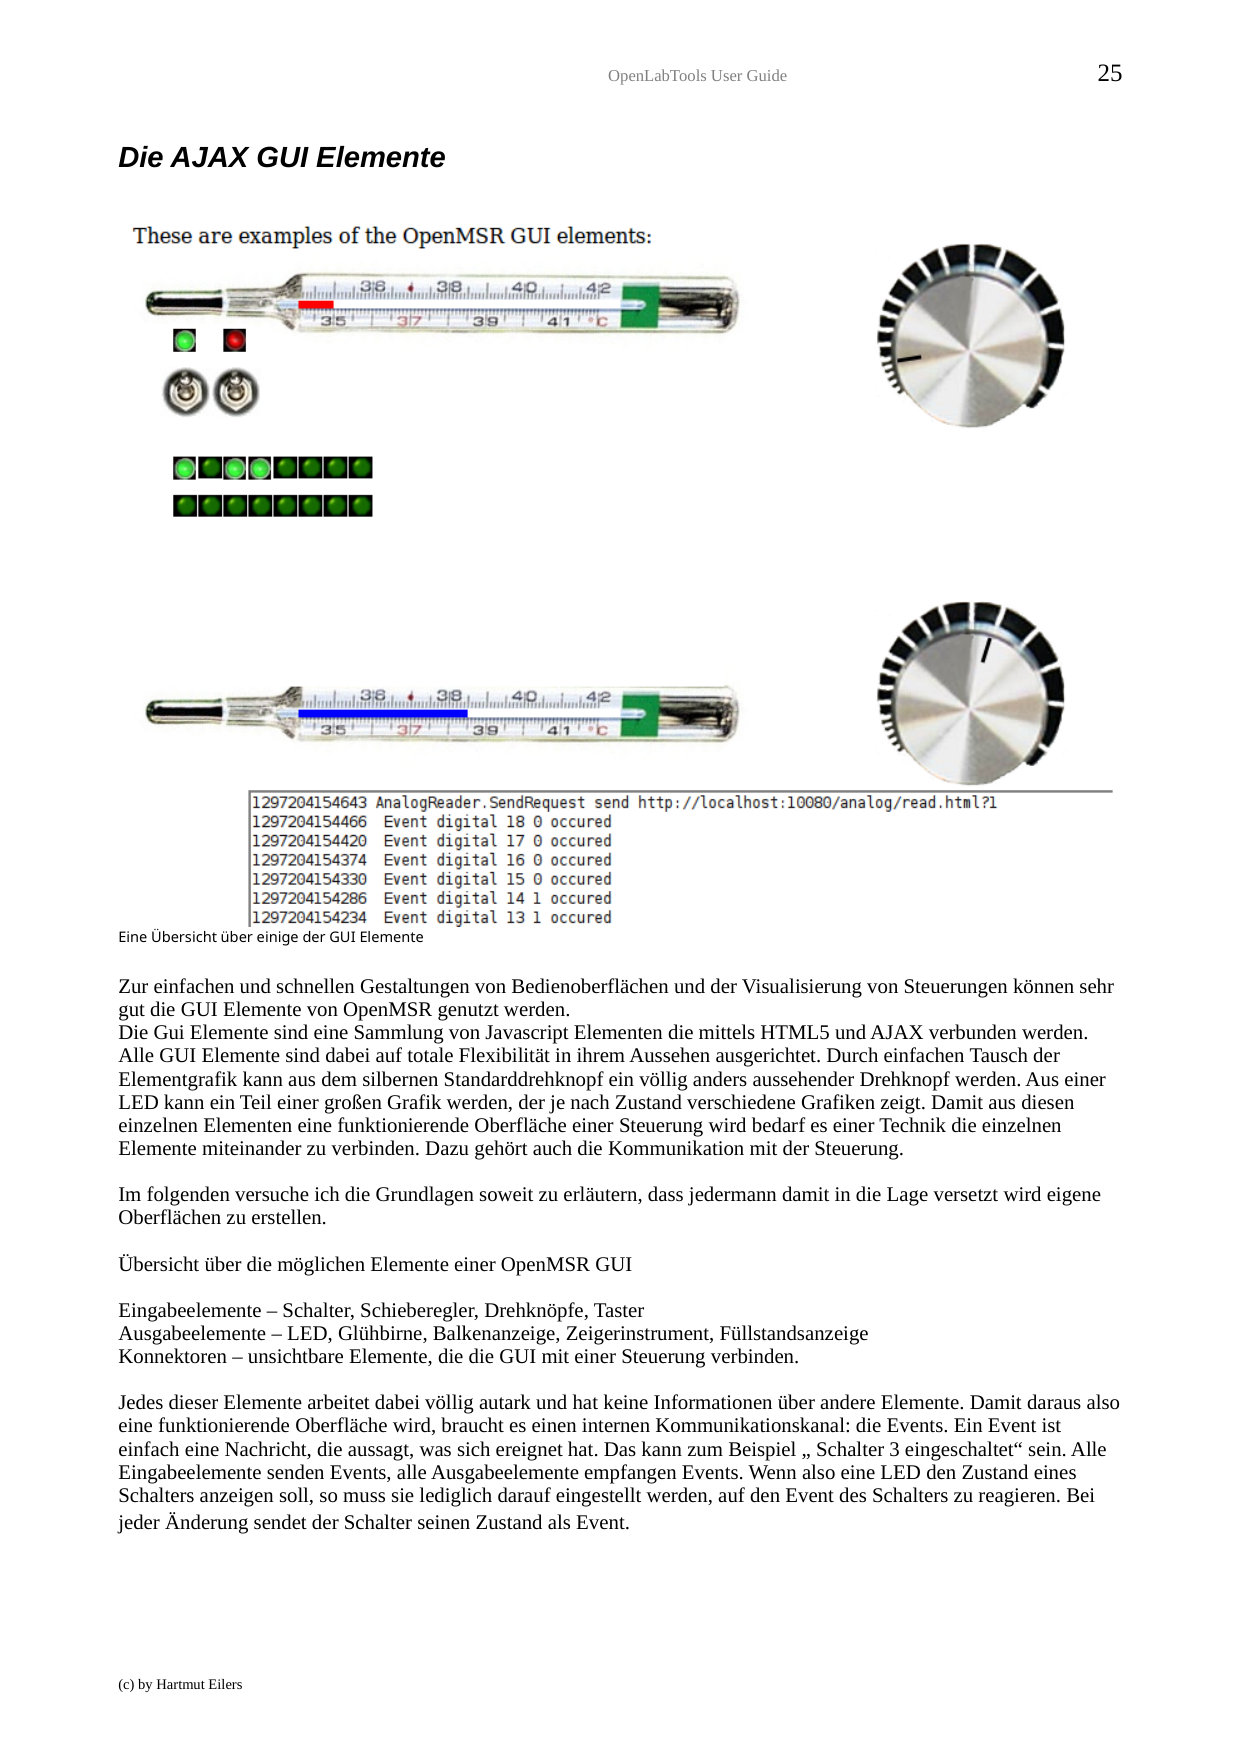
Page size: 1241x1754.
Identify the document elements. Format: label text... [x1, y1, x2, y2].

subtitle Die AJAX GUI Elemente [118, 141, 1122, 174]
text Ausgabeelemente – LED, Glühbirne, Balkenanzeige, Zeigerinstrument, Füllstandsanzeige [118, 1322, 1122, 1345]
text Konnektoren – unsichtbare Elemente, die die GUI mit einer Steuerung verbinden. [118, 1345, 1122, 1368]
picture [127, 214, 1113, 927]
text Die Gui Elemente sind eine Sammlung von Javascript Elementen die mittels HTML5 und AJAX verbunden werden. Alle GUI Elemente sind dabei auf totale Flexibilität in ihrem Aussehen ausgerichtet. Durch einfachen Tausch der Elementgrafik kann aus dem silbernen Standarddrehknopf ein völlig anders aussehender Drehknopf werden. Aus einer LED kann ein Teil einer großen Grafik werden, der je nach Zustand verschiedene Grafiken zeigt. Damit aus diesen einzelnen Elementen eine funktionierende Oberfläche einer Steuerung wird bedarf es einer Technik die einzelnen Elemente miteinander zu verbinden. Dazu gehört auch die Kommunikation mit der Steuerung. [118, 1021, 1122, 1160]
text Eine Übersicht über einige der GUI Elemente Zur einfachen und schnellen Gestaltungen von Bedienoberflächen und der Visualisierung von Steuerungen können sehr gut die GUI Elemente von OpenMSR genutzt werden. [118, 215, 1122, 1021]
text Übersicht über die möglichen Elemente einer OpenMSR GUI Eingabeelemente – Schalter, Schieberegler, Drehknöpfe, Taster [118, 1252, 1122, 1322]
text Jedes dieser Elemente arbeitet dabei völlig autark und hat keine Informationen über andere Elemente. Damit daraus also eine funktionierende Oberfläche wird, braucht es einen internen Kommunikationskanal: die Events. Ein Event ist einfach eine Nachricht, die aussagt, was sich ereignet hat. Das kann zum Beispiel „ Schalter 3 eingeschaltet“ sein. Alle Eingabeelemente senden Events, alle Ausgabeelemente empfangen Events. Wenn also eine LED den Zustand eines Schalters anzeigen soll, so muss sie lediglich darauf eingestellt werden, auf den Event des Schalters zu reagieren. Bei jeder Änderung sendet der Schalter seinen Zustand als Event. [118, 1391, 1122, 1535]
text Im folgenden versuche ich die Grundlagen soweit zu erläutern, dass jedermann damit in die Lage versetzt wird eigene Oberflächen zu erstellen. [118, 1183, 1122, 1229]
